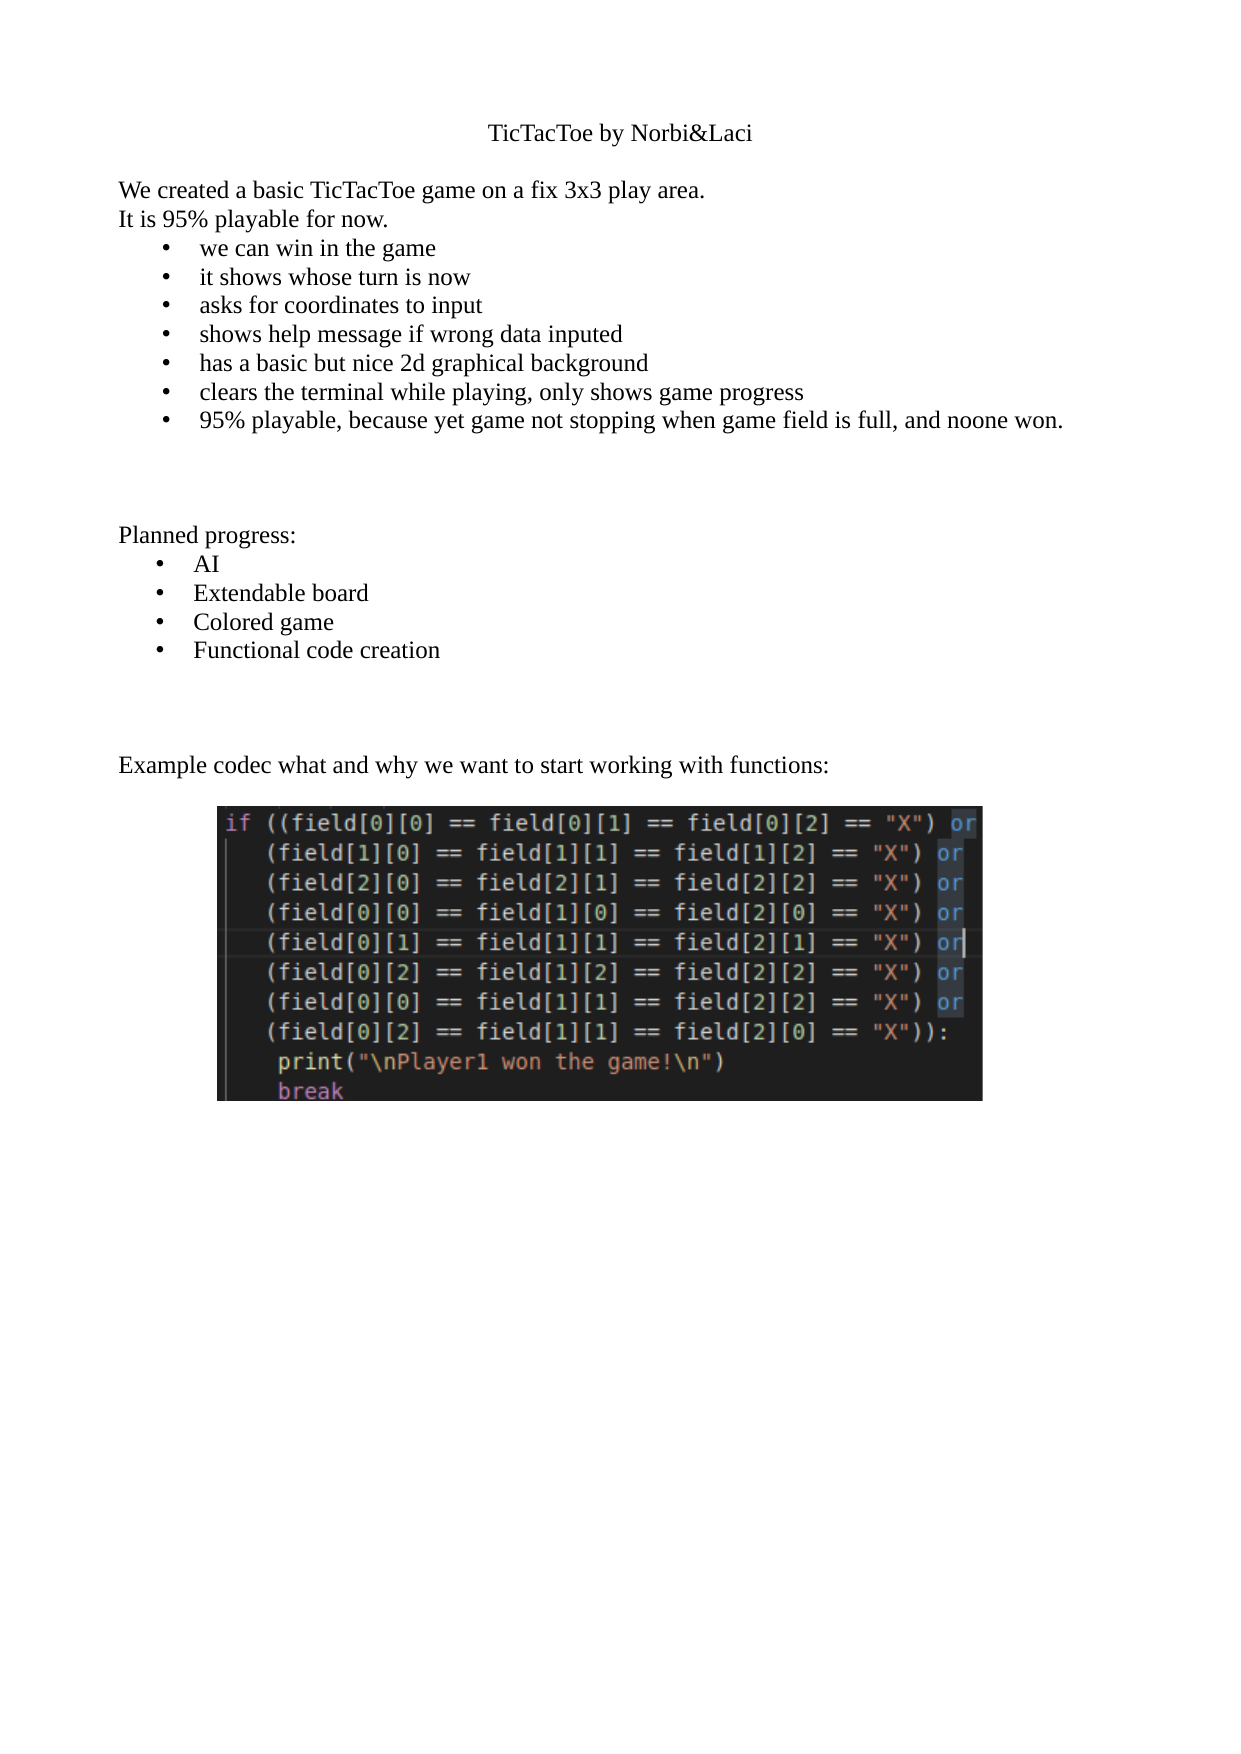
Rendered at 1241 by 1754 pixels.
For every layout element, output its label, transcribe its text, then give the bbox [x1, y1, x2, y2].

text Planned progress: [118, 521, 1122, 549]
picture [217, 806, 983, 1101]
list shows help message if wrong data inputed [162, 319, 1122, 348]
list Colored game [156, 607, 1122, 636]
text TicTacToe by Norbi&Laci [118, 118, 1122, 147]
list Functional code creation [156, 636, 1122, 664]
list we can win in the game [162, 233, 1122, 262]
list 95% playable, because yet game not stopping when game field is full, and noone won. [162, 406, 1122, 434]
list asks for coordinates to input [162, 291, 1122, 319]
list Extendable board [156, 578, 1122, 607]
text It is 95% playable for now. [118, 204, 1122, 233]
list has a basic but nice 2d graphical background [162, 348, 1122, 377]
text We created a basic TicTacToe game on a fix 3x3 play area. [118, 176, 1122, 204]
list clears the terminal while playing, only shows game progress [162, 377, 1122, 406]
text Example codec what and why we want to start working with functions: [118, 751, 1122, 779]
list AI [156, 549, 1122, 578]
list it shows whose turn is now [162, 262, 1122, 291]
